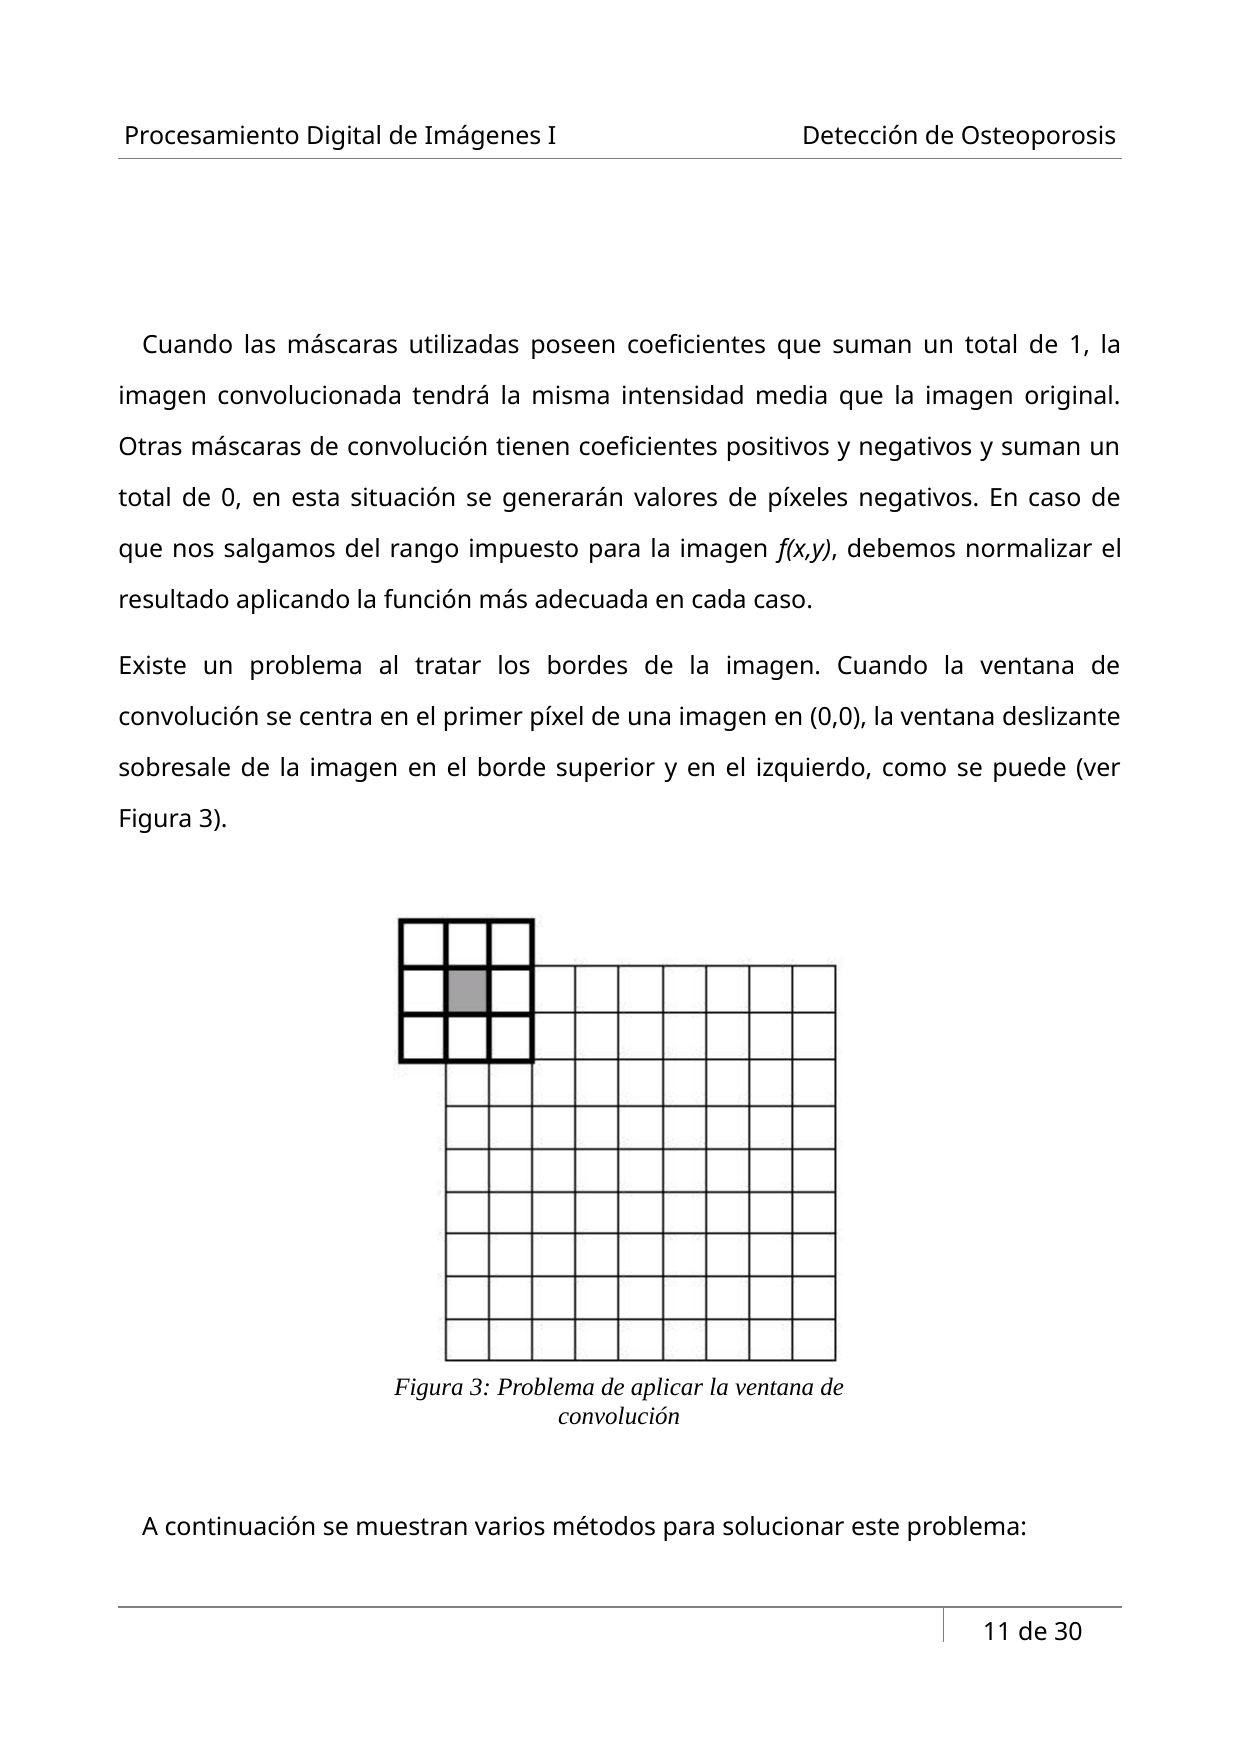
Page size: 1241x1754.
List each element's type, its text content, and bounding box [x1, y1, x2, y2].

text Figura 3: Problema de aplicar la ventana de convolución [393, 1373, 847, 1430]
text [264, 856, 977, 1485]
picture [393, 914, 848, 1373]
text Cuando las máscaras utilizadas poseen coeficientes que suman un total de 1, la imagen convolucionada tendrá la misma intensidad media que la imagen original. Otras máscaras de convolución tienen coeficientes positivos y negativos y suman un total de 0, en esta situación se generarán valores de píxeles negativos. En caso de que nos salgamos del rango impuesto para la imagen f(x,y), debemos normalizar el resultado aplicando la función más adecuada en cada caso. [118, 326, 1122, 616]
text Existe un problema al tratar los bordes de la imagen. Cuando la ventana de convolución se centra en el primer píxel de una imagen en (0,0), la ventana deslizante sobresale de la imagen en el borde superior y en el izquierdo, como se puede (ver Figura 3). [118, 647, 1122, 834]
text A continuación se muestran varios métodos para solucionar este problema: [118, 866, 1122, 1542]
